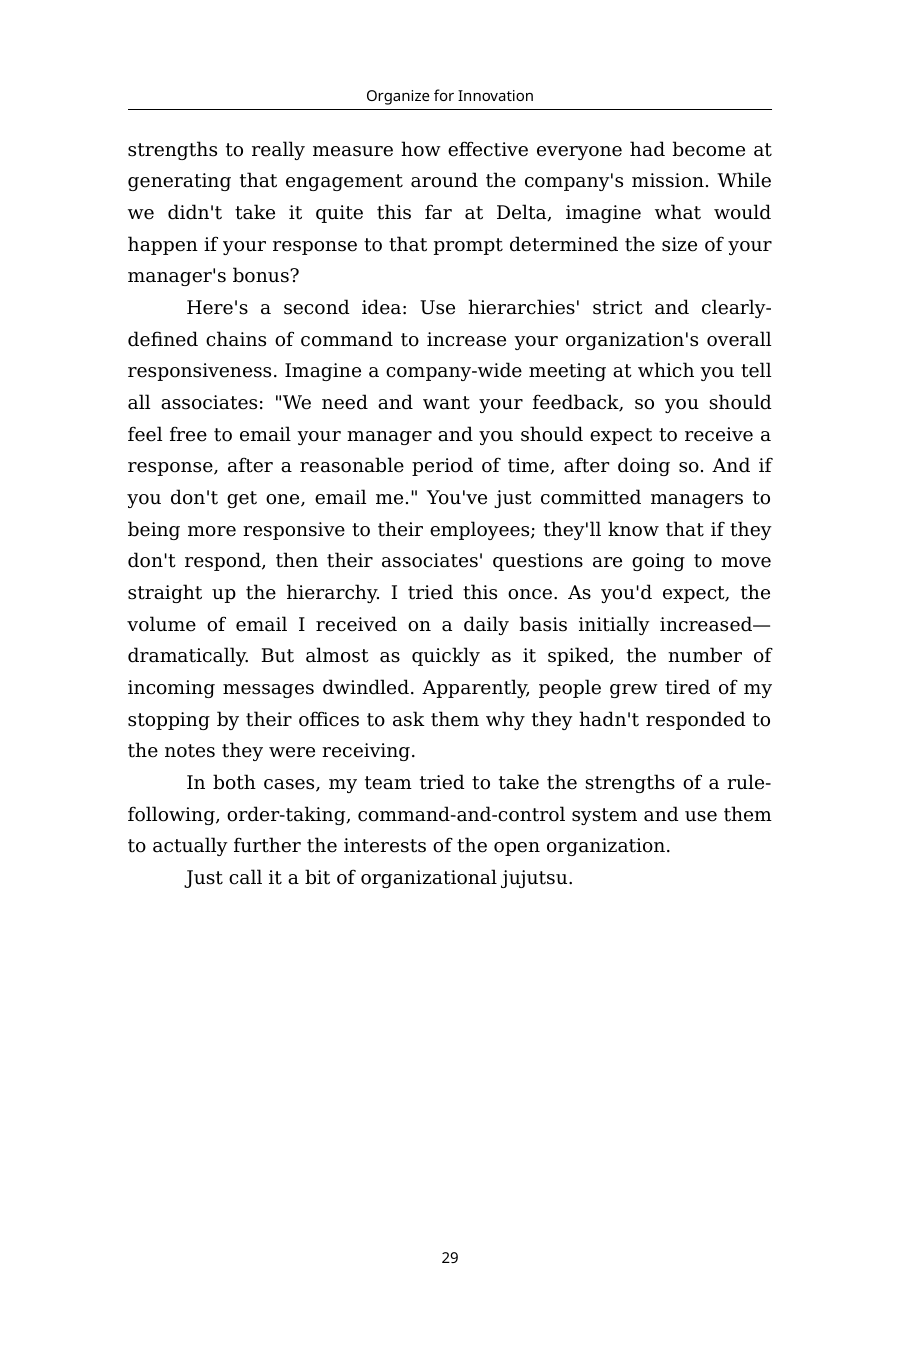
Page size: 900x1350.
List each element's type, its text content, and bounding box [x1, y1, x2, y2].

text Just call it a bit of organizational jujutsu. [127, 867, 772, 889]
text In both cases, my team tried to take the strengths of a rule-following, order-taking, command-and-control system and use them to actually further the interests of the open organization. [127, 772, 772, 857]
text strengths to really measure how effective everyone had become at generating that engagement around the company's mission. While we didn't take it quite this far at Delta, imagine what would happen if your response to that prompt determined the size of your manager's bonus? [127, 139, 772, 287]
text Here's a second idea: Use hierarchies' strict and clearly-defined chains of command to increase your organization's overall responsiveness. Imagine a company-wide meeting at which you tell all associates: "We need and want your feedback, so you should feel free to email your manager and you should expect to receive a response, after a reasonable period of time, after doing so. And if you don't get one, email me." You've just committed managers to being more responsive to their employees; they'll know that if they don't respond, then their associates' questions are going to move straight up the hierarchy. I tried this once. As you'd expect, the volume of email I received on a daily basis initially increased—dramatically. But almost as quickly as it spiked, the number of incoming messages dwindled. Apparently, people grew tired of my stopping by their offices to ask them why they hadn't responded to the notes they were receiving. [127, 297, 772, 762]
